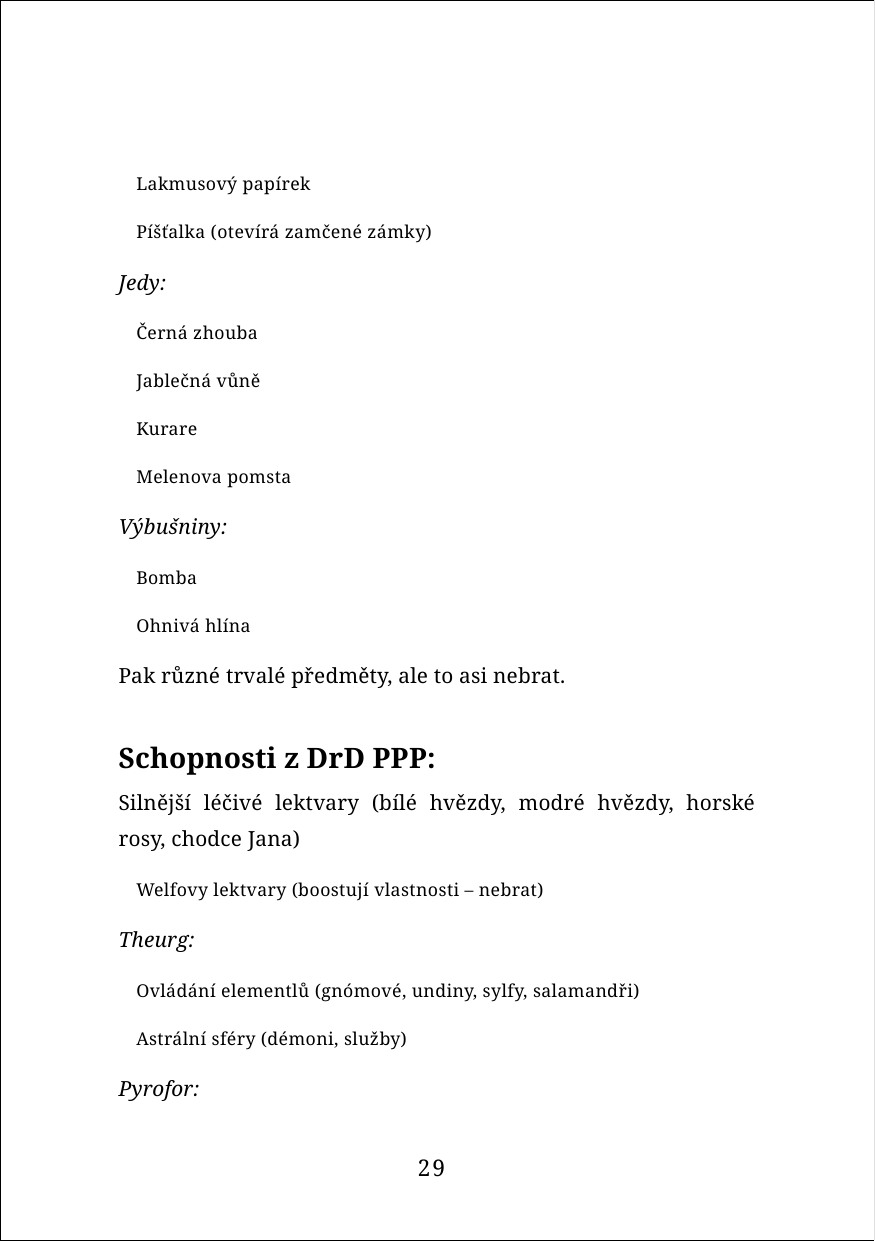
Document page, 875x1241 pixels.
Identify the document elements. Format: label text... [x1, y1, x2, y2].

text Astrální sféry (démoni, služby) [136, 1026, 756, 1051]
text Pyrofor: [118, 1074, 756, 1103]
text Pak různé trvalé předměty, ale to asi nebrat. [118, 662, 756, 690]
text Welfovy lektvary (boostují vlastnosti – nebrat) [136, 877, 756, 901]
text Kurare [136, 417, 756, 441]
text Jedy: [118, 268, 756, 296]
text Ovládání elementlů (gnómové, undiny, sylfy, salamandři) [136, 978, 756, 1003]
text Silnější léčivé lektvary (bílé hvězdy, modré hvězdy, horské rosy, chodce Jana) [118, 788, 756, 852]
text Černá zhouba [136, 321, 756, 345]
text Bomba [136, 566, 756, 590]
text Lakmusový papírek [136, 172, 756, 196]
text Melenova pomsta [136, 464, 756, 489]
subtitle Schopnosti z DrD PPP: [118, 738, 756, 777]
text Výbušniny: [118, 512, 756, 541]
text Theurg: [118, 925, 756, 954]
text Jablečná vůně [136, 369, 756, 393]
text Píšťalka (otevírá zamčené zámky) [136, 220, 756, 244]
text Ohnivá hlína [136, 614, 756, 638]
